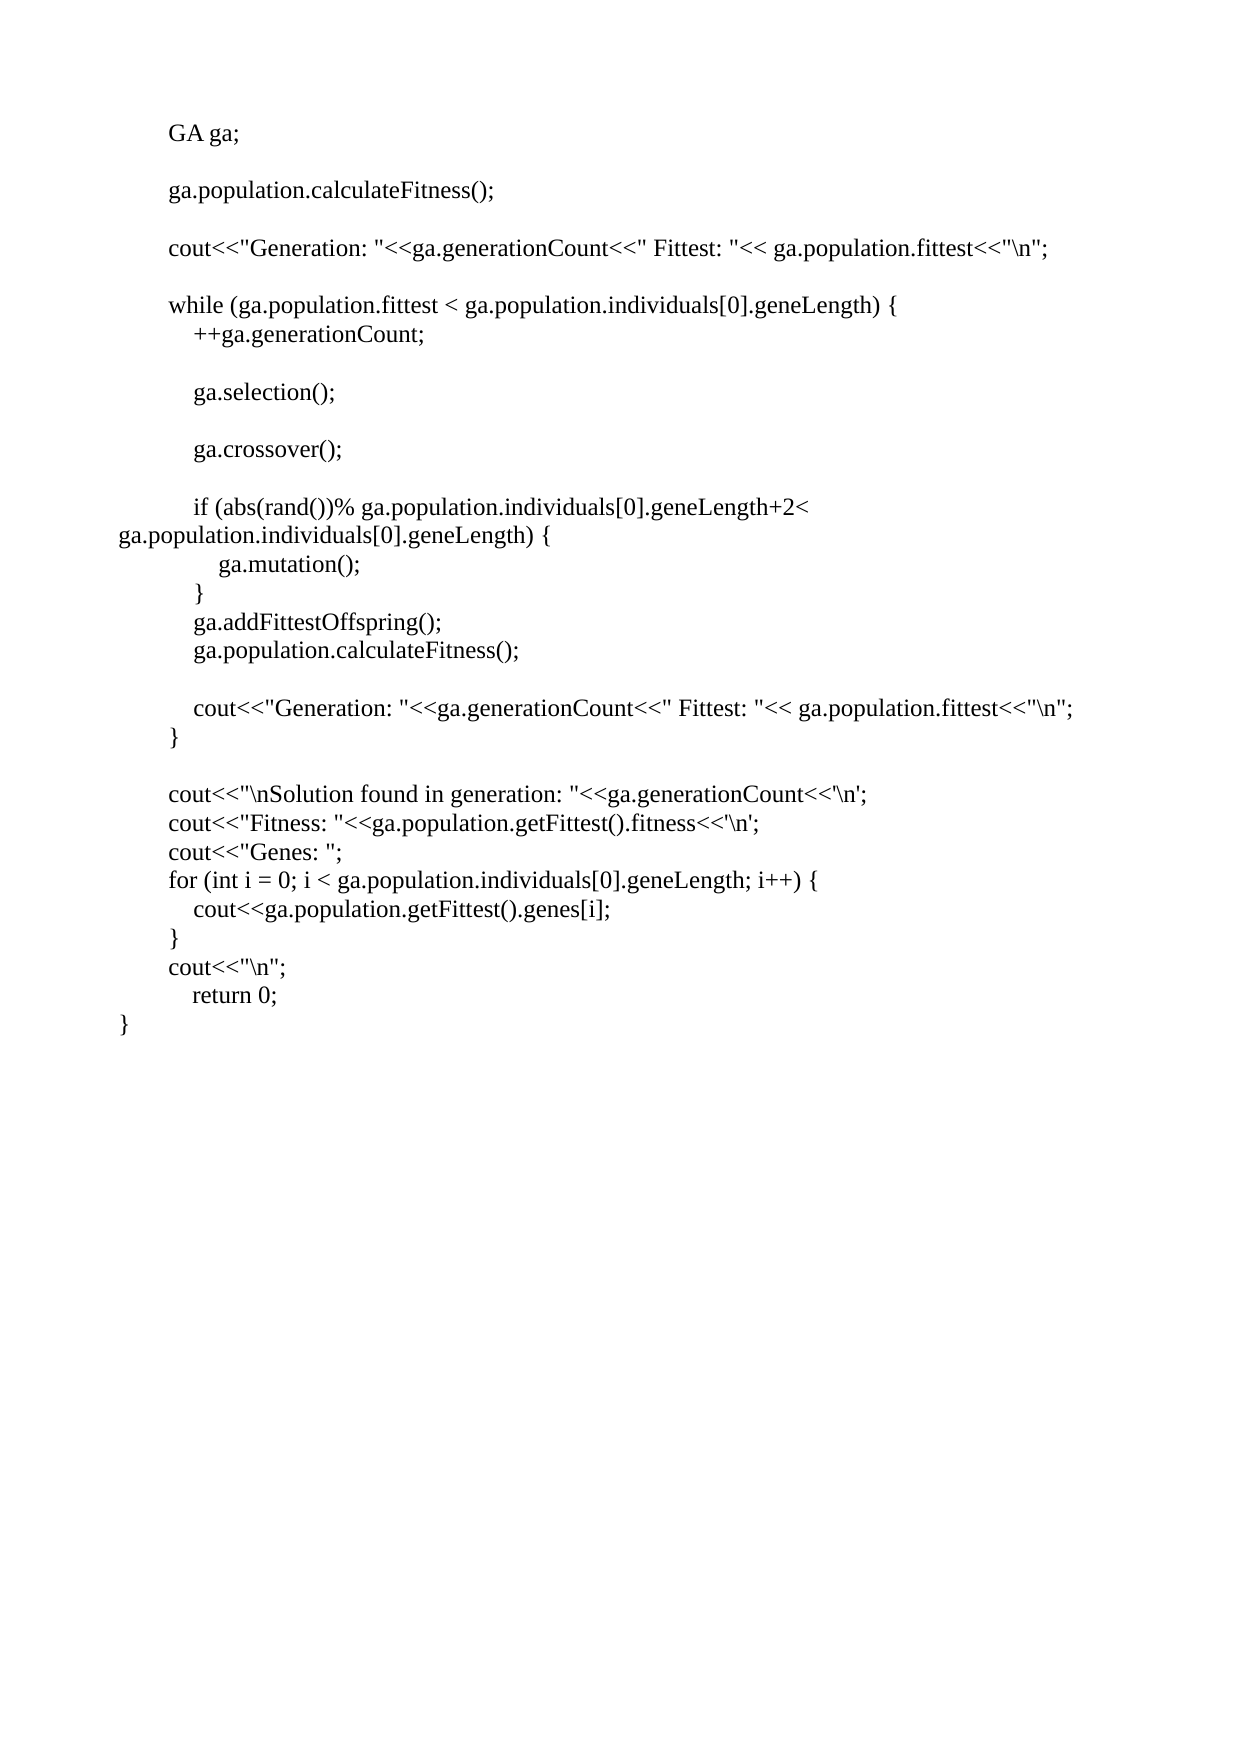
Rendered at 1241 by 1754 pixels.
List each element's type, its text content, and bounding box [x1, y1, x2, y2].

text ga.selection(); [118, 377, 1122, 406]
text ga.population.calculateFitness(); [118, 176, 1122, 204]
text cout<<"Generation: "<<ga.generationCount<<" Fittest: "<< ga.population.fittest<<"\n"; [118, 693, 1122, 722]
text cout<<"Fitness: "<<ga.population.getFittest().fitness<<'\n'; [118, 808, 1122, 837]
text if (abs(rand())% ga.population.individuals[0].geneLength+2< ga.population.individuals[0].geneLength) { [118, 492, 1122, 549]
text ga.mutation(); [118, 549, 1122, 578]
text cout<<ga.population.getFittest().genes[i]; [118, 894, 1122, 923]
text } [118, 722, 1122, 751]
text ++ga.generationCount; [118, 319, 1122, 348]
text } [118, 923, 1122, 952]
text cout<<"\nSolution found in generation: "<<ga.generationCount<<'\n'; [118, 779, 1122, 808]
text for (int i = 0; i < ga.population.individuals[0].geneLength; i++) { [118, 866, 1122, 894]
text } [118, 1009, 1122, 1038]
text ga.crossover(); [118, 434, 1122, 463]
text ga.population.calculateFitness(); [118, 636, 1122, 664]
text cout<<"Genes: "; [118, 837, 1122, 866]
text while (ga.population.fittest < ga.population.individuals[0].geneLength) { [118, 291, 1122, 319]
text return 0; [118, 981, 1122, 1009]
text } [118, 578, 1122, 607]
text GA ga; [118, 118, 1122, 147]
text cout<<"Generation: "<<ga.generationCount<<" Fittest: "<< ga.population.fittest<<"\n"; [118, 233, 1122, 262]
text cout<<"\n"; [118, 952, 1122, 981]
text ga.addFittestOffspring(); [118, 607, 1122, 636]
